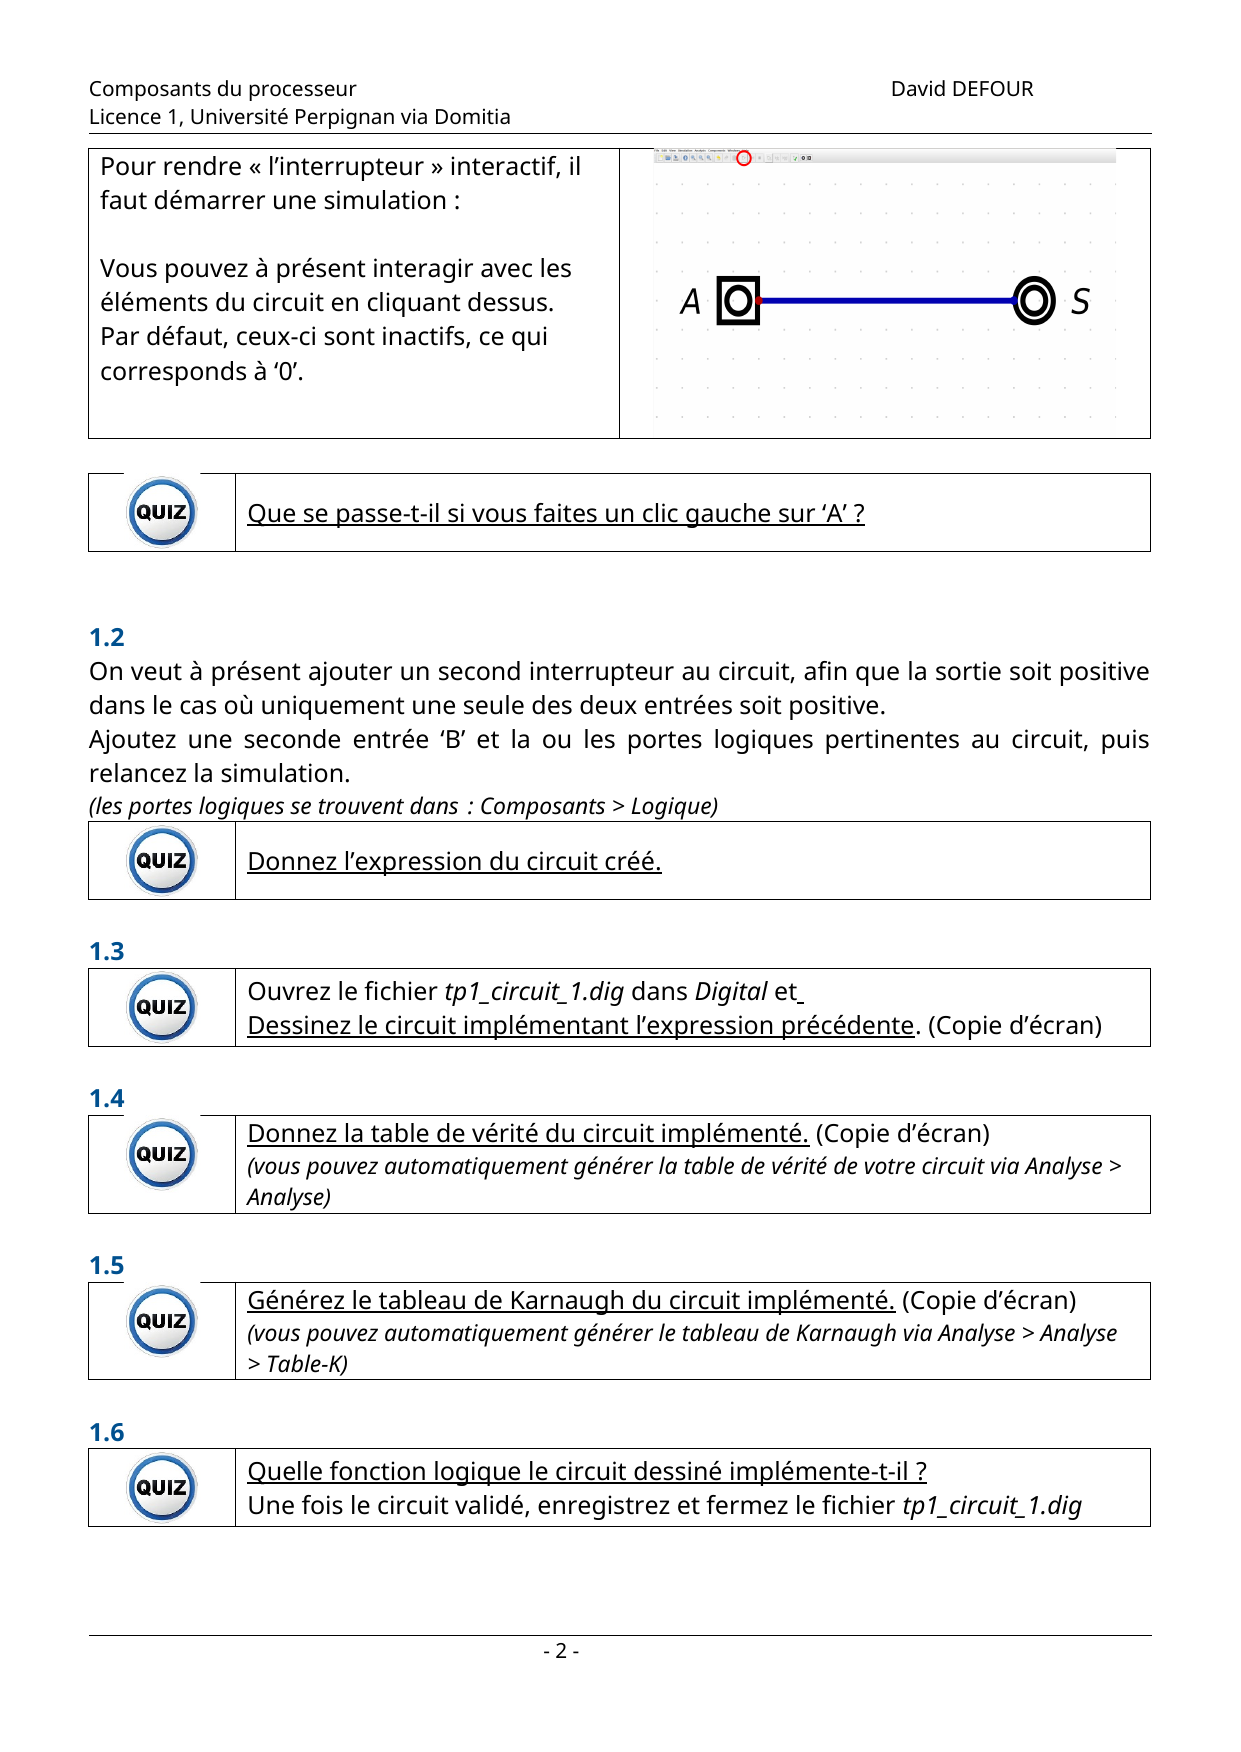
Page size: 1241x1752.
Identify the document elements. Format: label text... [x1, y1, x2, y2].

table_header Pour rendre « l’interrupteur » interactif, il faut démarrer une simulation : Vous pouvez à présent interagir avec les éléments du circuit en cliquant dessus. Par défaut, ceux-ci sont inactifs, ce qui corresponds à ‘0’. [89, 149, 619, 438]
table_header [89, 1283, 235, 1379]
table_header [89, 822, 123, 899]
table_header Donnez l’expression du circuit créé. [236, 822, 1150, 899]
table_header Générez le tableau de Karnaugh du circuit implémenté. (Copie d’écran) (vous pouvez automatiquement générer le tableau de Karnaugh via Analyse > Analyse > Table-K) [236, 1283, 1150, 1379]
text On veut à présent ajouter un second interrupteur au circuit, afin que la sortie soit positive dans le cas où uniquement une seule des deux entrées soit positive. [89, 654, 1152, 722]
table_header [89, 1116, 235, 1212]
table_header [89, 969, 123, 1046]
table_header Quelle fonction logique le circuit dessiné implémente-t-il ? Une fois le circuit validé, enregistrez et fermez le fichier tp1_circuit_1.dig [236, 1449, 1150, 1526]
table_header [201, 969, 235, 1046]
table_header Donnez la table de vérité du circuit implémenté. (Copie d’écran) (vous pouvez automatiquement générer la table de vérité de votre circuit via Analyse > Analyse) [236, 1116, 1150, 1212]
table_header [201, 1449, 235, 1526]
table_header [89, 1449, 123, 1526]
text Ajoutez une seconde entrée ‘B’ et la ou les portes logiques pertinentes au circuit, puis relancez la simulation. [89, 722, 1152, 790]
table_header [1117, 149, 1150, 438]
text 1.5 [89, 1247, 1152, 1282]
text 1.3 [89, 934, 1152, 968]
text 1.4 [89, 1081, 1152, 1115]
text 1.2 [89, 620, 1152, 654]
table_header Ouvrez le fichier tp1_circuit_1.dig dans Digital et Dessinez le circuit implémentant l’expression précédente. (Copie d’écran) [236, 969, 1150, 1046]
table_header [201, 474, 235, 551]
table_header [89, 474, 123, 551]
text (les portes logiques se trouvent dans : Composants > Logique) [89, 790, 1152, 821]
table_header [201, 822, 235, 899]
list 1.6 [89, 1414, 1152, 1448]
table_header [620, 149, 653, 438]
table_header Que se passe-t-il si vous faites un clic gauche sur ‘A’ ? [236, 474, 1150, 551]
